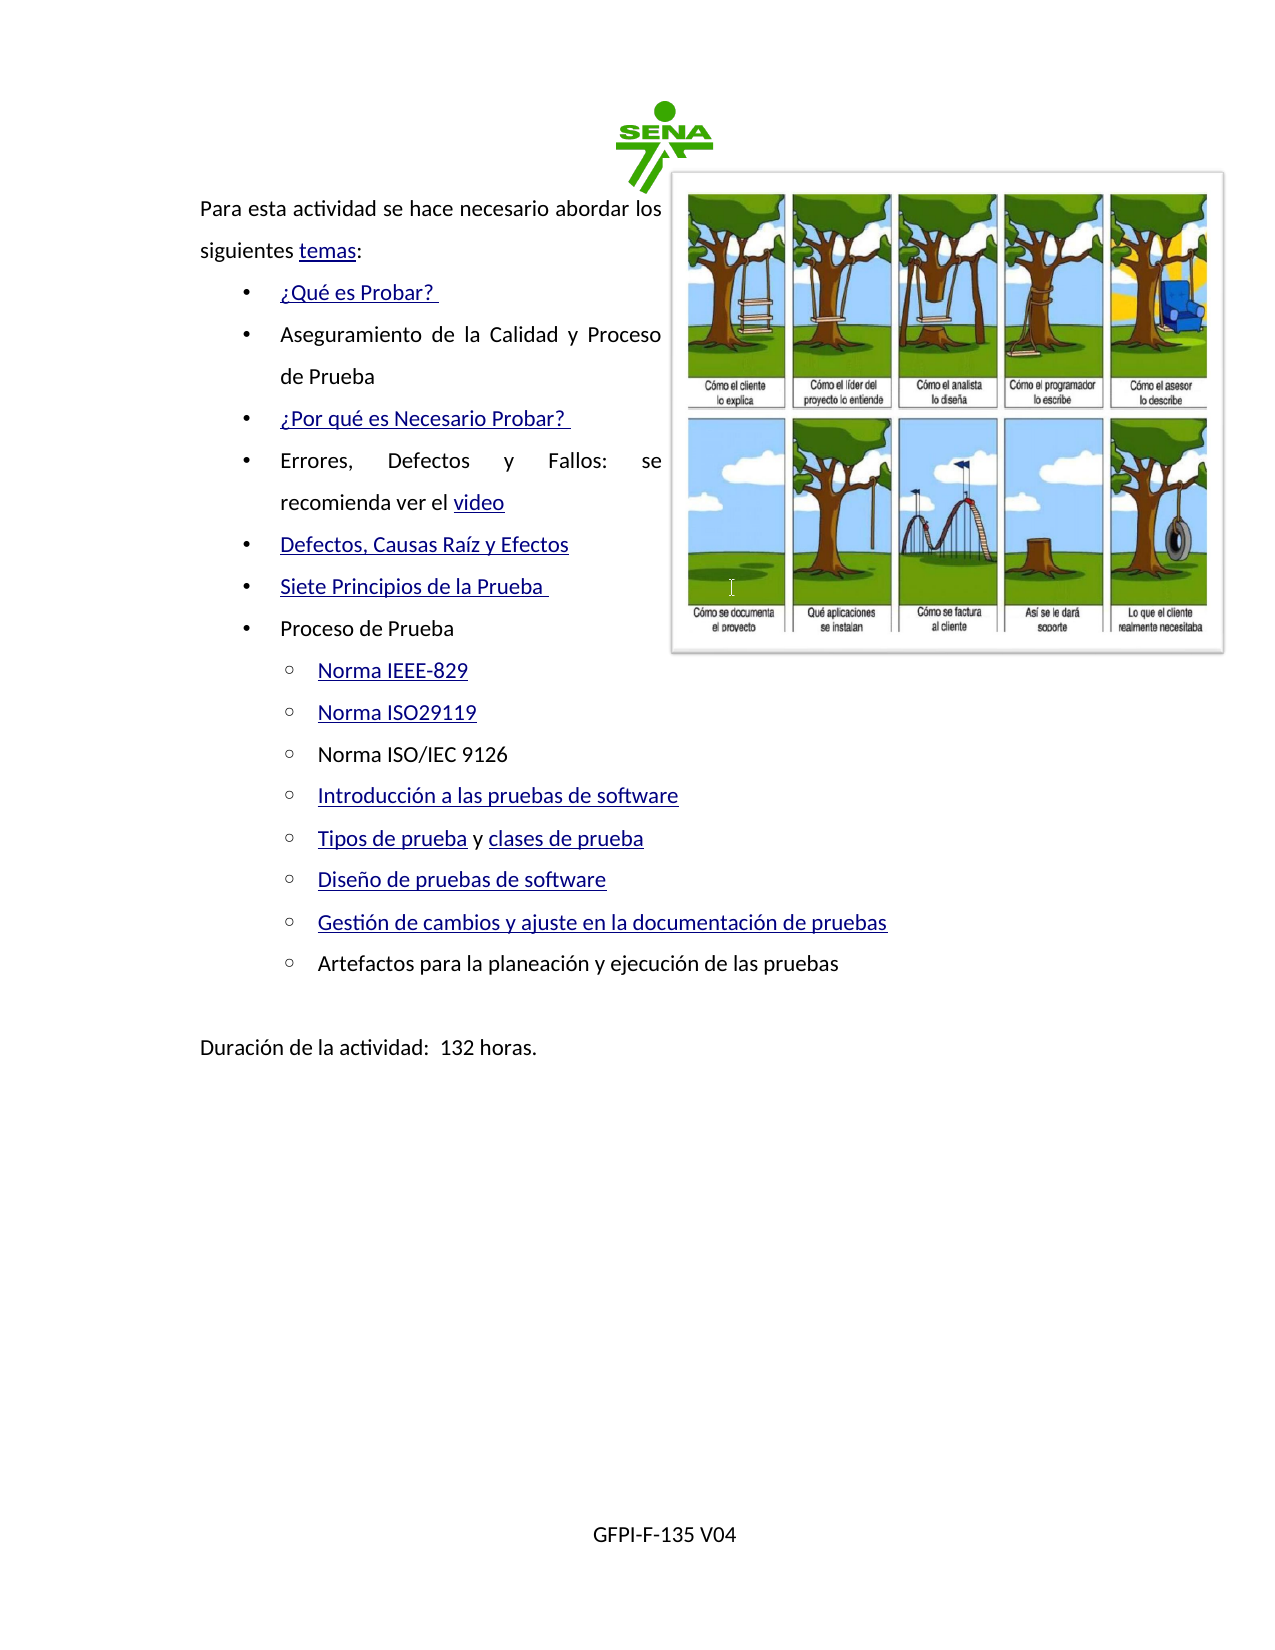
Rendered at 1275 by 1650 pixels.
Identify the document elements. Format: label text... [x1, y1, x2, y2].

text Duración de la actividad: 132 horas. [200, 1033, 1167, 1062]
text Para esta actividad se hace necesario abordar los siguientes temas: [200, 194, 662, 264]
list ¿Por qué es Necesario Probar? [243, 404, 662, 432]
list Norma IEEE-829 [280, 656, 1167, 684]
picture [616, 101, 1232, 663]
list Defectos, Causas Raíz y Efectos [243, 530, 662, 558]
list Aseguramiento de la Calidad y Proceso de Prueba [243, 320, 662, 390]
list ¿Qué es Probar? [243, 278, 662, 306]
list Artefactos para la planeación y ejecución de las pruebas [280, 949, 1167, 978]
list Norma ISO/IEC 9126 [280, 740, 1167, 768]
list Errores, Defectos y Fallos: se recomienda ver el video [243, 446, 662, 516]
list Proceso de Prueba [243, 614, 662, 642]
list Norma ISO29119 [280, 698, 1167, 726]
list Gestión de cambios y ajuste en la documentación de pruebas [280, 908, 1167, 936]
list Tipos de prueba y clases de prueba [280, 824, 1167, 852]
list Siete Principios de la Prueba [243, 572, 662, 600]
list Diseño de pruebas de software [280, 866, 1167, 894]
list Introducción a las pruebas de software [280, 782, 1167, 810]
